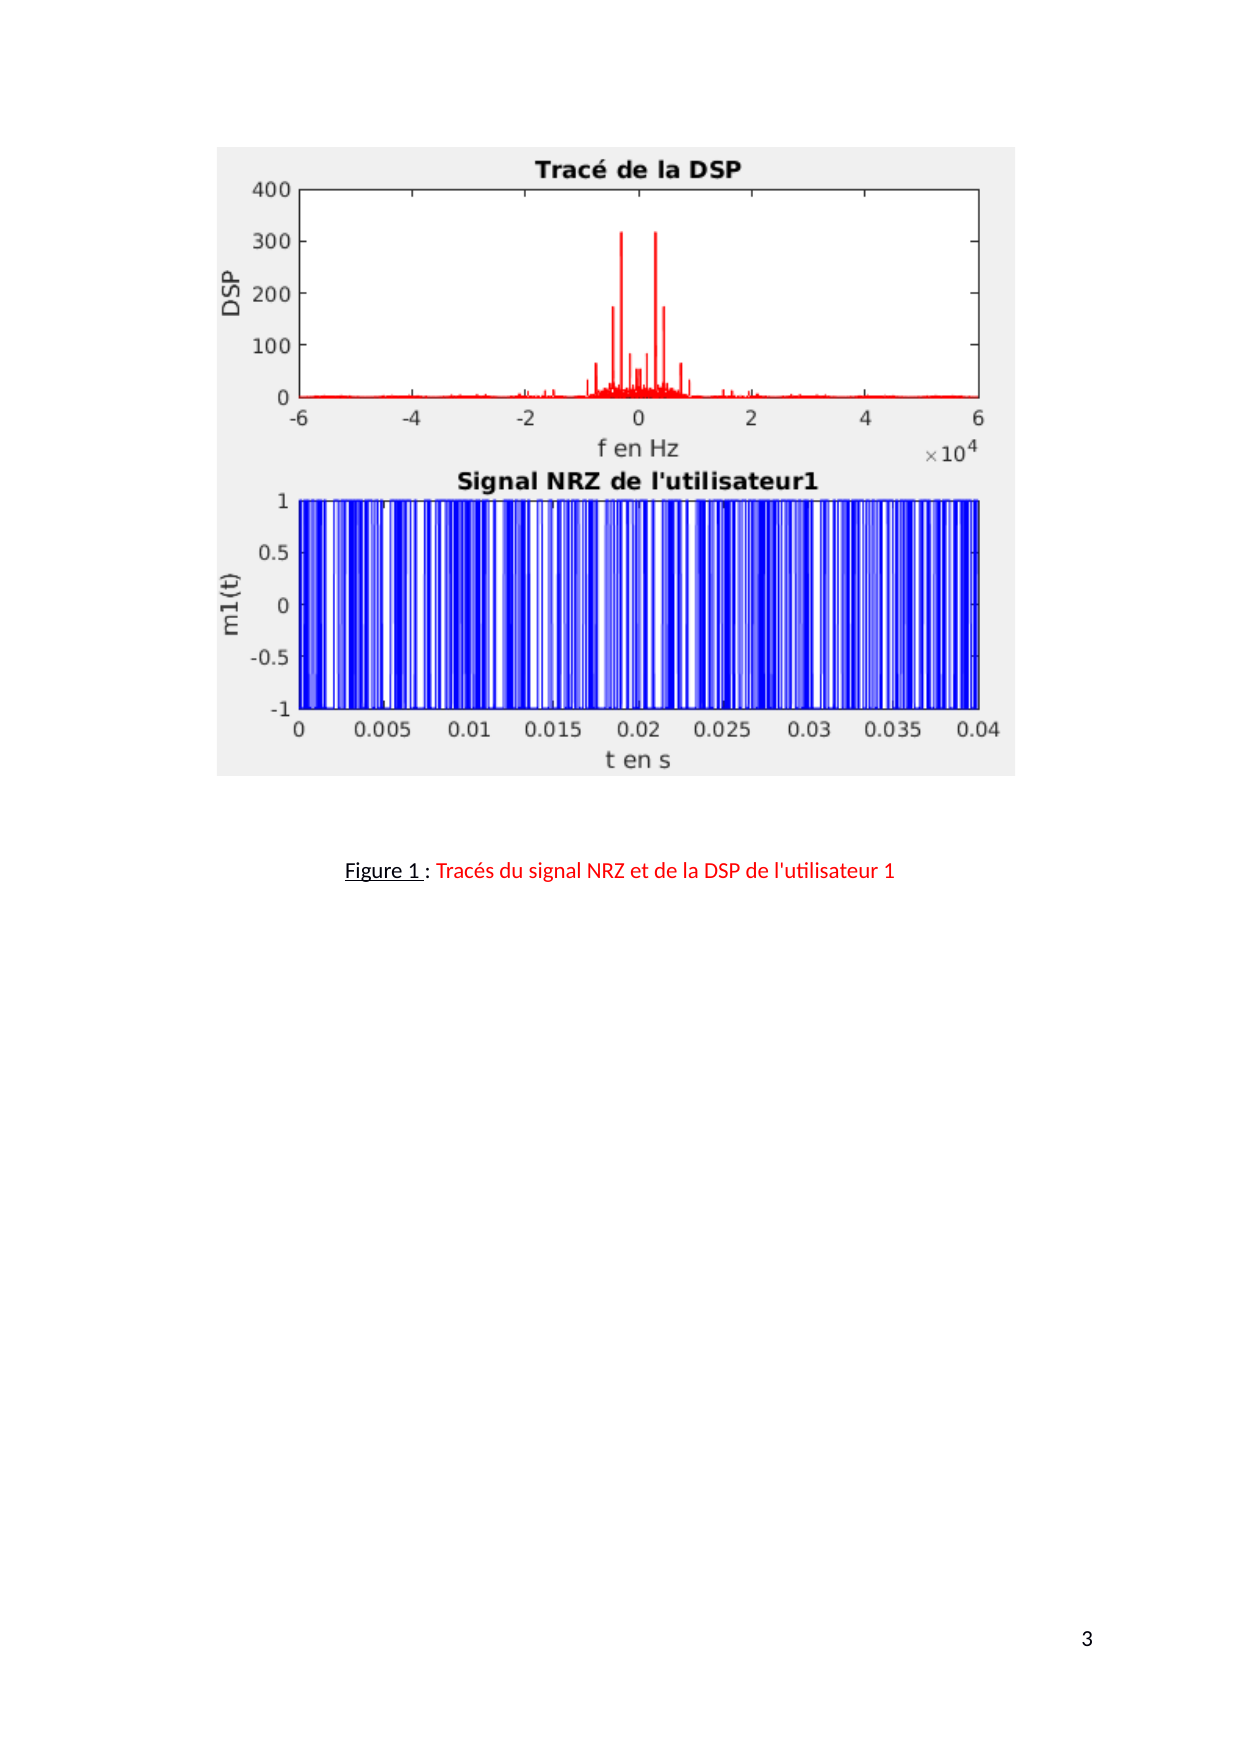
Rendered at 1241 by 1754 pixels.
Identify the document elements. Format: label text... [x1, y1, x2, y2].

picture [216, 147, 1016, 776]
list Figure 1 : Tracés du signal NRZ et de la DSP de l'utilisateur 1 [148, 856, 1093, 884]
